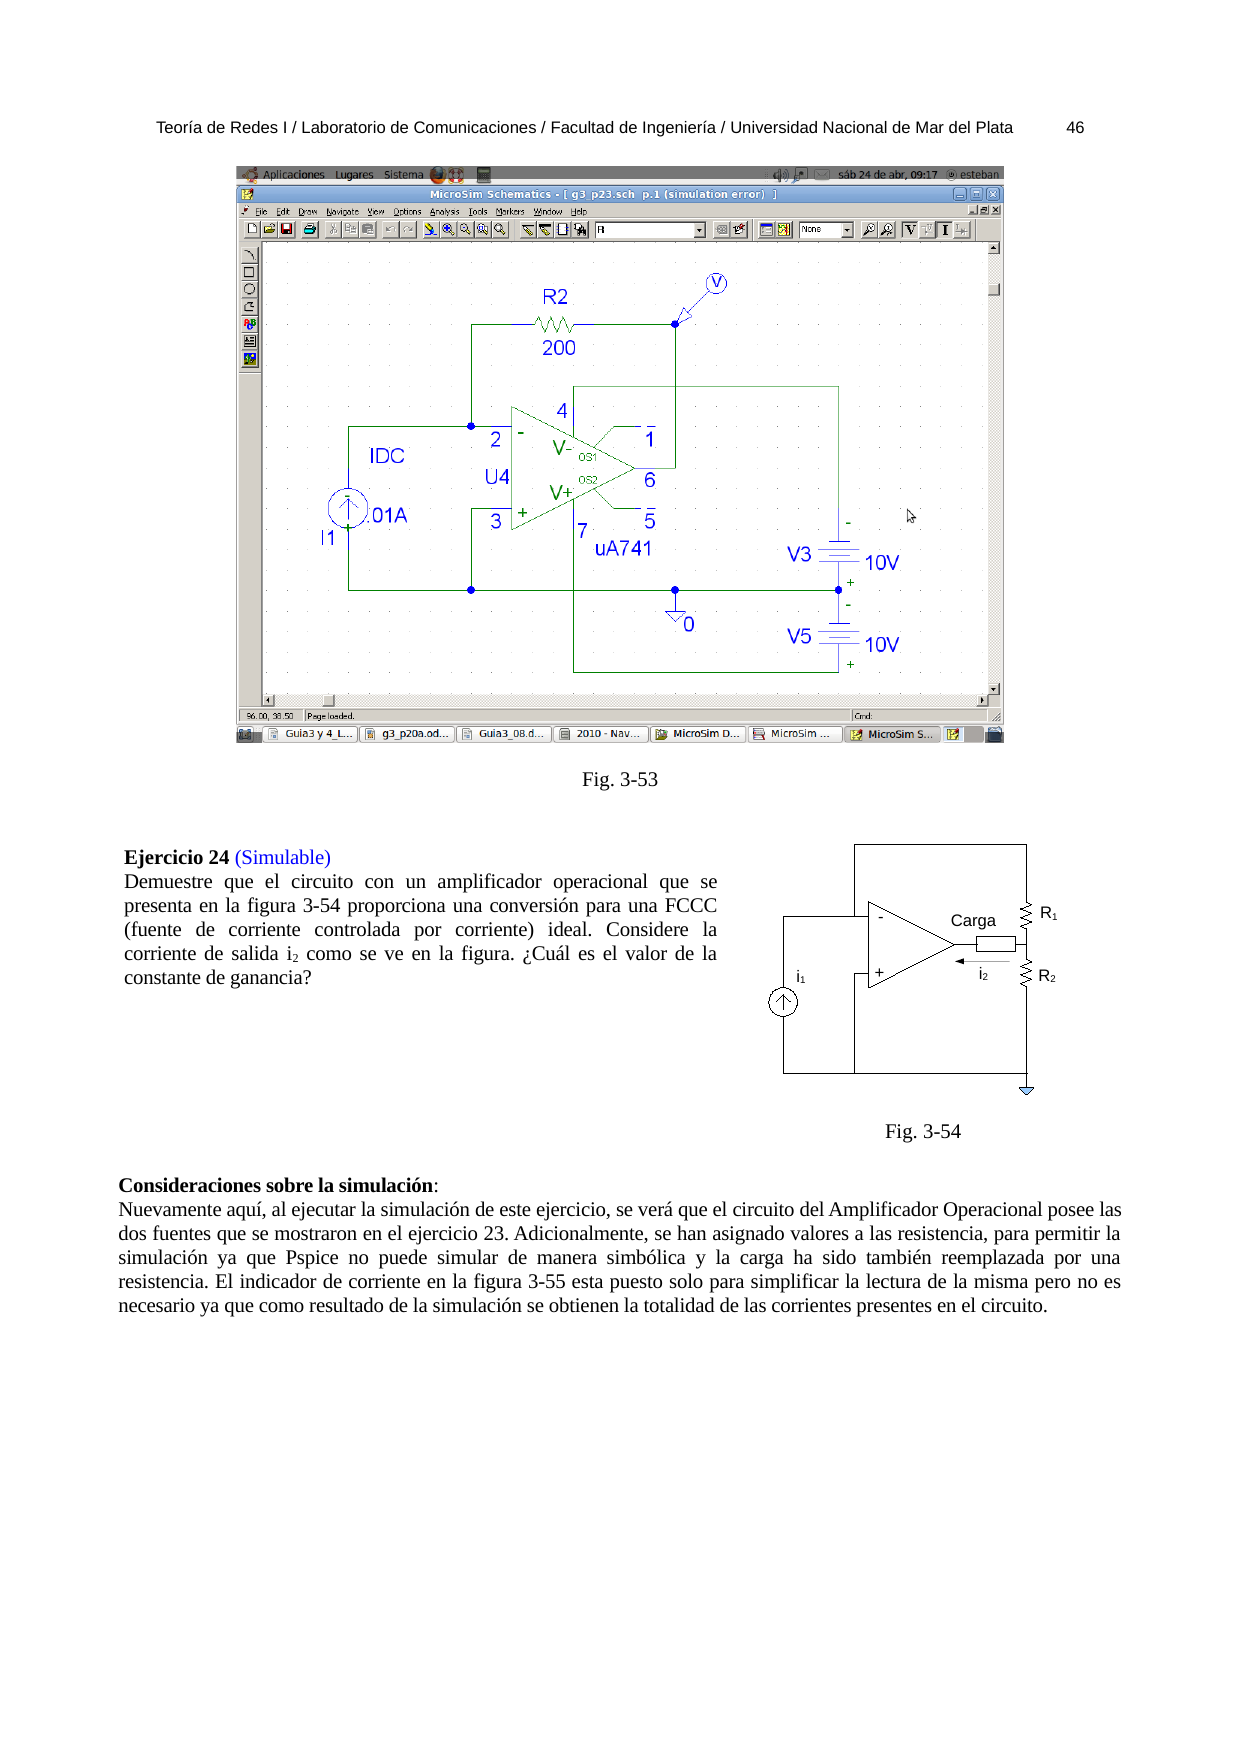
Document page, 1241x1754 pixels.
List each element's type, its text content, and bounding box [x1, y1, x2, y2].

text Fig. 3-53 [118, 767, 1122, 791]
text Consideraciones sobre la simulación: [118, 1173, 1122, 1197]
text Nuevamente aquí, al ejecutar la simulación de este ejercicio, se verá que el circuito del Amplificador Operacional posee las dos fuentes que se mostraron en el ejercicio 23. Adicionalmente, se han asignado valores a las resistencia, para permitir la simulación ya que Pspice no puede simular de manera simbólica y la carga ha sido también reemplazada por una resistencia. El indicador de corriente en la figura 3-55 esta puesto solo para simplificar la lectura de la misma pero no es necesario ya que como resultado de la simulación se obtienen la totalidad de las corrientes presentes en el circuito. [118, 1197, 1122, 1317]
table_header Ejercicio 24 (Simulable) Demuestre que el circuito con un amplificador operacional que se presenta en la figura 3-54 proporciona una conversión para una FCCC (fuente de corriente controlada por corriente) ideal. Considere la corriente de salida i2 como se ve en la figura. ¿Cuál es el valor de la constante de ganancia? [118, 839, 724, 1149]
table_header Fig. 3-54 [724, 839, 1122, 1149]
picture [236, 166, 1004, 743]
